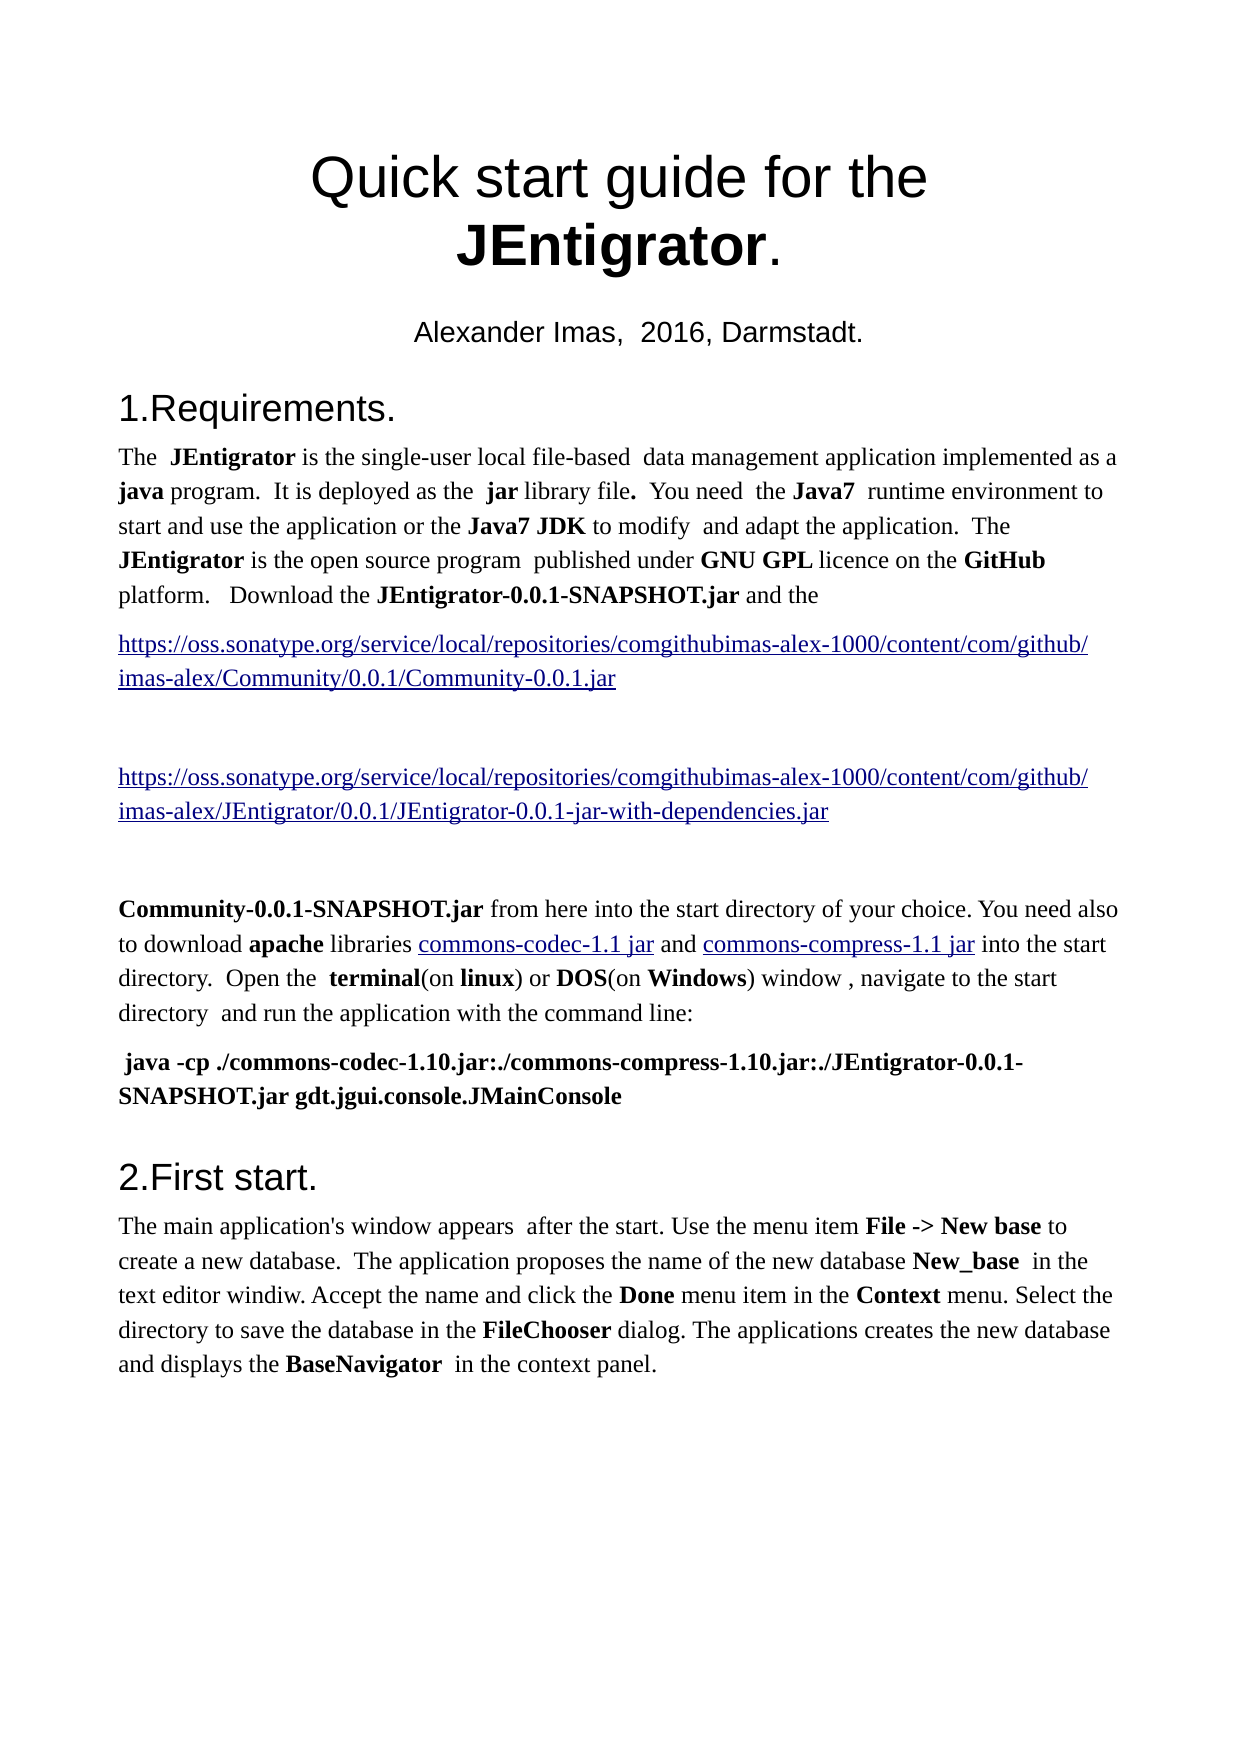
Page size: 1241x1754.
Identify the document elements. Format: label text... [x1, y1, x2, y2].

text java -cp ./commons-codec-1.10.jar:./commons-compress-1.10.jar:./JEntigrator-0.0.1-SNAPSHOT.jar gdt.jgui.console.JMainConsole [118, 1047, 1122, 1110]
text https://oss.sonatype.org/service/local/repositories/comgithubimas-alex-1000/content/com/github/imas-alex/JEntigrator/0.0.1/JEntigrator-0.0.1-jar-with-dependencies.jar [118, 762, 1122, 825]
subtitle 1.Requirements. [118, 386, 1122, 429]
text The main application's window appears after the start. Use the menu item File -> New base to create a new database. The application proposes the name of the new database New_base in the text editor windiw. Accept the name and click the Done menu item in the Context menu. Select the directory to save the database in the FileChooser dialog. The applications creates the new database and displays the BaseNavigator in the context panel. [118, 1211, 1122, 1378]
text The JEntigrator is the single-user local file-based data management application implemented as a java program. It is deployed as the jar library file. You need the Java7 runtime environment to start and use the application or the Java7 JDK to modify and adapt the application. The JEntigrator is the open source program published under GNU GPL licence on the GitHub platform. Download the JEntigrator-0.0.1-SNAPSHOT.jar and the [118, 442, 1122, 609]
subtitle 2.First start. [118, 1155, 1122, 1199]
title Quick start guide for the JEntigrator. [118, 143, 1122, 277]
subtitle Alexander Imas, 2016, Darmstadt. [118, 315, 1122, 348]
text https://oss.sonatype.org/service/local/repositories/comgithubimas-alex-1000/content/com/github/imas-alex/Community/0.0.1/Community-0.0.1.jar [118, 629, 1122, 692]
text Community-0.0.1-SNAPSHOT.jar from here into the start directory of your choice. You need also to download apache libraries commons-codec-1.1 jar and commons-compress-1.1 jar into the start directory. Open the terminal(on linux) or DOS(on Windows) window , navigate to the start directory and run the application with the command line: [118, 894, 1122, 1026]
